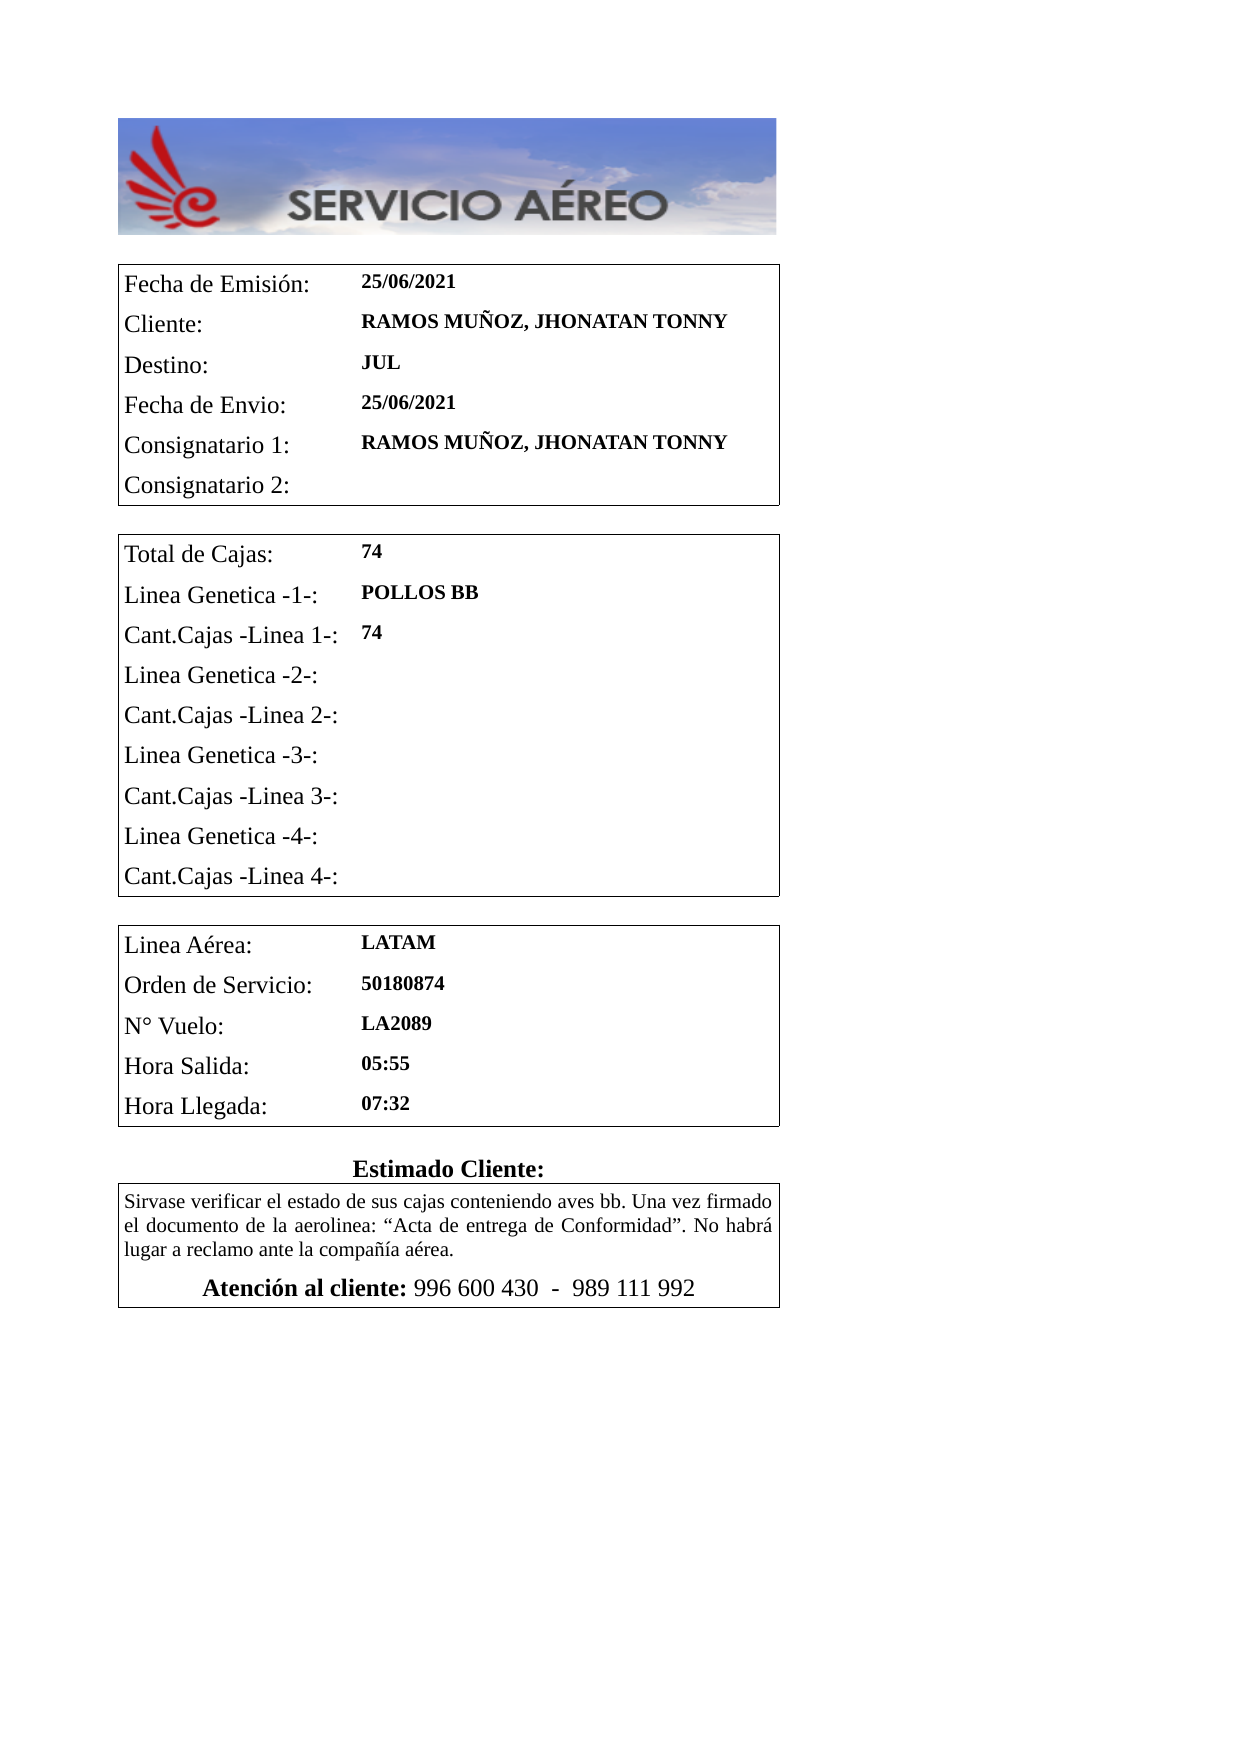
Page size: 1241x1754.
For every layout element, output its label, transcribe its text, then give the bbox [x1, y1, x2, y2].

table_cell [356, 695, 779, 735]
table_header 25/06/2021 [356, 265, 779, 304]
picture [118, 118, 777, 235]
table_cell LATAM [356, 926, 779, 965]
table_cell Sirvase verificar el estado de sus cajas conteniendo aves bb. Una vez firmado el documento de la aerolinea: “Acta de entrega de Conformidad”. No habrá lugar a reclamo ante la compañía aérea. [119, 1184, 779, 1267]
table_cell Total de Cajas: [119, 535, 356, 574]
table_cell Linea Genetica -1-: [119, 574, 356, 614]
table_cell [356, 815, 779, 855]
table_cell Hora Llegada: [119, 1085, 356, 1126]
table_cell Linea Aérea: [119, 926, 356, 965]
table_cell 50180874 [356, 965, 779, 1005]
table_cell RAMOS MUÑOZ, JHONATAN TONNY [356, 304, 779, 344]
table_cell Cant.Cajas -Linea 3-: [119, 775, 356, 815]
table_cell Cliente: [119, 304, 356, 344]
table_cell 07:32 [356, 1085, 779, 1126]
table_cell [118, 897, 356, 924]
table_cell [356, 654, 779, 694]
table_cell Consignatario 1: [119, 424, 356, 464]
table_cell [356, 855, 779, 896]
table_cell Atención al cliente: 996 600 430 - 989 111 992 [119, 1267, 779, 1307]
table_cell Orden de Servicio: [119, 965, 356, 1005]
table_cell POLLOS BB [356, 574, 779, 614]
table_cell [356, 465, 779, 505]
table_cell 74 [356, 614, 779, 654]
table_cell [118, 506, 356, 534]
table_cell Linea Genetica -2-: [119, 654, 356, 694]
table_cell RAMOS MUÑOZ, JHONATAN TONNY [356, 424, 779, 464]
table_cell N° Vuelo: [119, 1005, 356, 1045]
table_cell Linea Genetica -3-: [119, 735, 356, 775]
table_cell 74 [356, 535, 779, 574]
table_cell 05:55 [356, 1045, 779, 1085]
table_cell Consignatario 2: [119, 465, 356, 505]
table_cell [356, 897, 779, 924]
table_cell Estimado Cliente: [118, 1127, 779, 1183]
table_cell Fecha de Envio: [119, 384, 356, 424]
table_cell Cant.Cajas -Linea 2-: [119, 695, 356, 735]
table_cell Cant.Cajas -Linea 4-: [119, 855, 356, 896]
table_cell 25/06/2021 [356, 384, 779, 424]
table_cell Cant.Cajas -Linea 1-: [119, 614, 356, 654]
table_cell Destino: [119, 344, 356, 384]
table_header Fecha de Emisión: [119, 265, 356, 304]
table_cell JUL [356, 344, 779, 384]
table_cell Linea Genetica -4-: [119, 815, 356, 855]
table_cell [356, 506, 779, 534]
table_cell LA2089 [356, 1005, 779, 1045]
table_cell Hora Salida: [119, 1045, 356, 1085]
table_cell [356, 735, 779, 775]
table_cell [356, 775, 779, 815]
